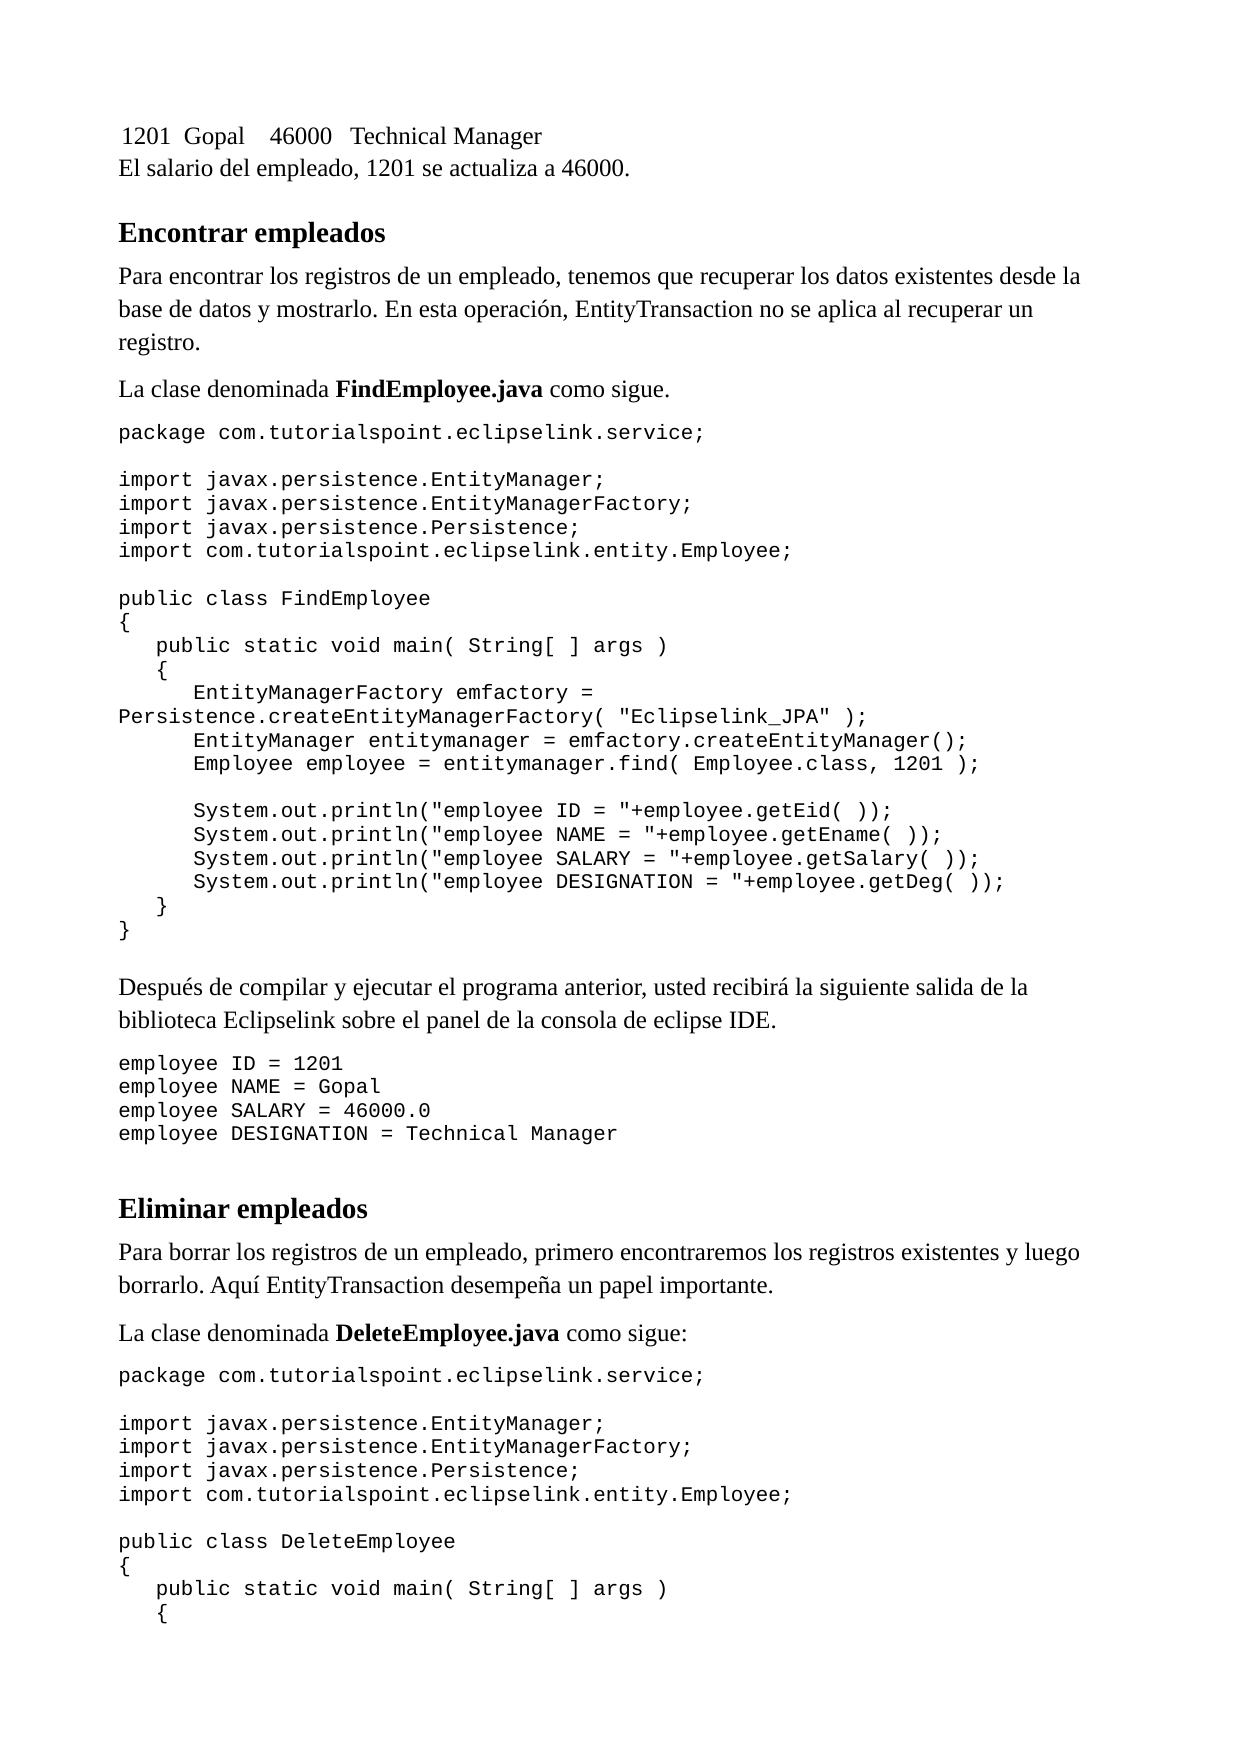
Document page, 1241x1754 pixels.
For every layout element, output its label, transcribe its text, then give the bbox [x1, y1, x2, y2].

text La clase denominada FindEmployee.java como sigue. [118, 374, 1122, 403]
table_cell Gopal [181, 118, 267, 153]
text import javax.persistence.Persistence; [118, 517, 1122, 540]
text import com.tutorialspoint.eclipselink.entity.Employee; [118, 540, 1122, 564]
text EntityManager entitymanager = emfactory.createEntityManager(); [118, 729, 1122, 753]
text El salario del empleado, 1201 se actualiza a 46000. [118, 153, 1122, 181]
text { [118, 659, 1122, 682]
text import javax.persistence.EntityManagerFactory; [118, 493, 1122, 517]
text import com.tutorialspoint.eclipselink.entity.Employee; [118, 1484, 1122, 1507]
text Para borrar los registros de un empleado, primero encontraremos los registros existentes y luego borrarlo. Aquí EntityTransaction desempeña un papel importante. [118, 1237, 1122, 1299]
text { [118, 1602, 1122, 1626]
text EntityManagerFactory emfactory = Persistence.createEntityManagerFactory( "Eclipselink_JPA" ); [118, 682, 1122, 729]
text System.out.println("employee ID = "+employee.getEid( )); [118, 801, 1122, 824]
text employee NAME = Gopal [118, 1076, 1122, 1100]
text employee SALARY = 46000.0 [118, 1100, 1122, 1123]
text { [118, 611, 1122, 635]
text employee ID = 1201 [118, 1052, 1122, 1076]
text public static void main( String[ ] args ) [118, 1578, 1122, 1602]
text import javax.persistence.EntityManager; [118, 1413, 1122, 1436]
subtitle Eliminar empleados [118, 1191, 1122, 1225]
text Después de compilar y ejecutar el programa anterior, usted recibirá la siguiente salida de la biblioteca Eclipselink sobre el panel de la consola de eclipse IDE. [118, 972, 1122, 1034]
text public class DeleteEmployee [118, 1531, 1122, 1554]
text employee DESIGNATION = Technical Manager [118, 1123, 1122, 1147]
text Para encontrar los registros de un empleado, tenemos que recuperar los datos existentes desde la base de datos y mostrarlo. En esta operación, EntityTransaction no se aplica al recuperar un registro. [118, 261, 1122, 356]
table_cell 1201 [118, 118, 181, 153]
text package com.tutorialspoint.eclipselink.service; [118, 1365, 1122, 1389]
text public class FindEmployee [118, 588, 1122, 611]
table_cell Technical Manager [347, 118, 554, 153]
text package com.tutorialspoint.eclipselink.service; [118, 422, 1122, 446]
text { [118, 1554, 1122, 1578]
subtitle Encontrar empleados [118, 215, 1122, 248]
text import javax.persistence.EntityManagerFactory; [118, 1436, 1122, 1460]
table_cell 46000 [267, 118, 347, 153]
text import javax.persistence.EntityManager; [118, 469, 1122, 493]
text System.out.println("employee SALARY = "+employee.getSalary( )); [118, 848, 1122, 871]
text public static void main( String[ ] args ) [118, 635, 1122, 659]
text La clase denominada DeleteEmployee.java como sigue: [118, 1318, 1122, 1347]
text } [118, 895, 1122, 919]
text } [118, 919, 1122, 942]
text import javax.persistence.Persistence; [118, 1460, 1122, 1484]
text System.out.println("employee NAME = "+employee.getEname( )); [118, 824, 1122, 848]
text Employee employee = entitymanager.find( Employee.class, 1201 ); [118, 753, 1122, 777]
text System.out.println("employee DESIGNATION = "+employee.getDeg( )); [118, 871, 1122, 895]
